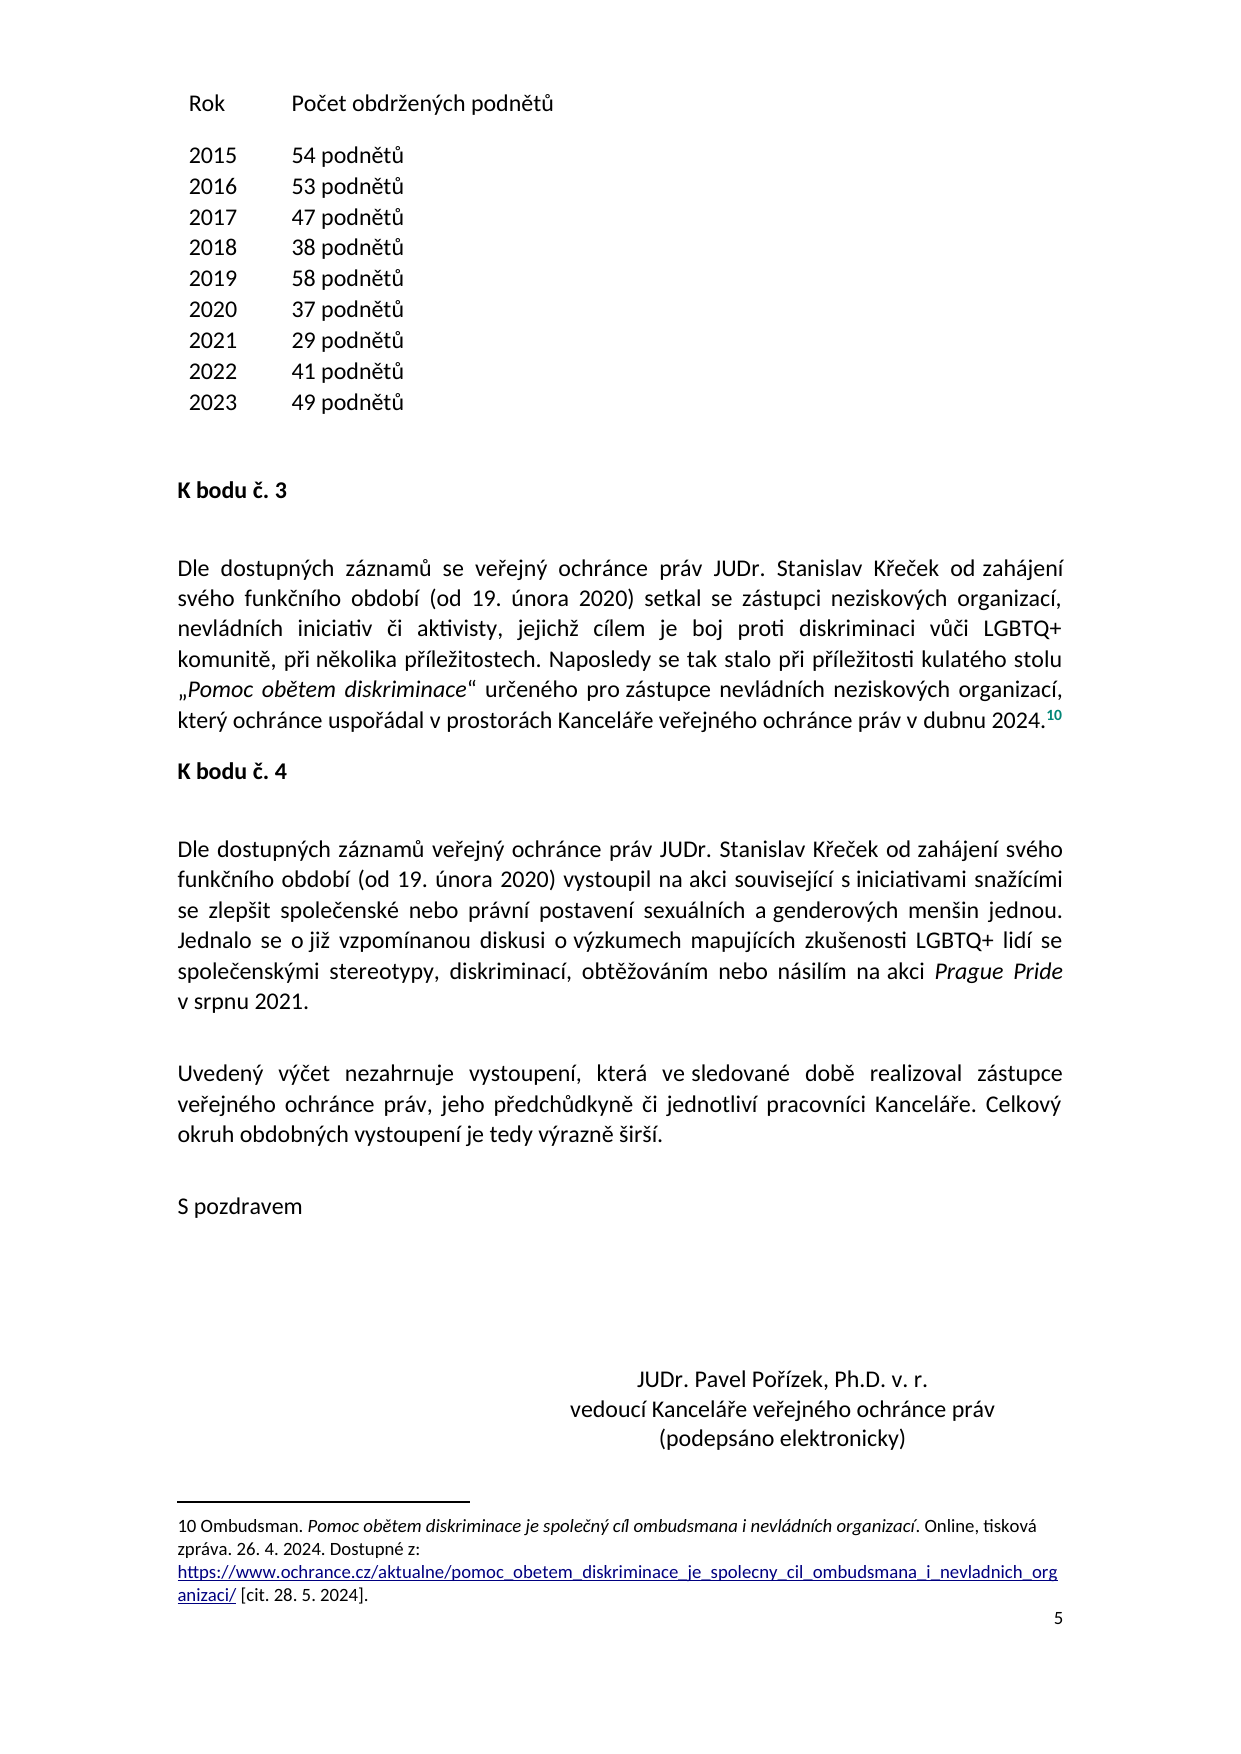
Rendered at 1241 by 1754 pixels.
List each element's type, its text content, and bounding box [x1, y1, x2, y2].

table_cell 2017 [177, 202, 280, 232]
table_cell 2016 [177, 171, 280, 202]
table_cell 49 podnětů [280, 387, 575, 417]
table_cell 2018 [177, 233, 280, 263]
text S pozdravem [177, 1191, 1063, 1220]
table_cell 2019 [177, 263, 280, 294]
subtitle K bodu č. 4 [177, 756, 1063, 785]
table_cell 2015 [177, 140, 280, 171]
text vedoucí Kanceláře veřejného ochránce práv [502, 1394, 1063, 1423]
table_cell 38 podnětů [280, 233, 575, 263]
table_cell 2020 [177, 294, 280, 325]
table_cell 2023 [177, 387, 280, 417]
table_header Rok [177, 89, 280, 140]
table_cell 41 podnětů [280, 356, 575, 387]
table_header Počet obdržených podnětů [280, 89, 575, 140]
table_cell 54 podnětů [280, 140, 575, 171]
text Ombudsman. Pomoc obětem diskriminace je společný cíl ombudsmana i nevládních organizací. Online, tisková zpráva. 26. 4. 2024. Dostupné z: https://www.ochrance.cz/aktualne/pomoc_obetem_diskriminace_je_spolecny_cil_ombudsmana_i_nevladnich_organizaci/ [cit. 28. 5. 2024]. [177, 1514, 1063, 1606]
table_cell 58 podnětů [280, 263, 575, 294]
subtitle K bodu č. 3 [177, 475, 1063, 504]
table_cell 53 podnětů [280, 171, 575, 202]
text JUDr. Pavel Pořízek, Ph.D. v. r. [502, 1364, 1063, 1394]
text (podepsáno elektronicky) [502, 1423, 1063, 1452]
table_cell 2022 [177, 356, 280, 387]
text Dle dostupných záznamů se veřejný ochránce práv JUDr. Stanislav Křeček od zahájení svého funkčního období (od 19. února 2020) setkal se zástupci neziskových organizací, nevládních iniciativ či aktivisty, jejichž cílem je boj proti diskriminaci vůči LGBTQ+ komunitě, při několika příležitostech. Naposledy se tak stalo při příležitosti kulatého stolu „Pomoc obětem diskriminace“ určeného pro zástupce nevládních neziskových organizací, který ochránce uspořádal v prostorách Kanceláře veřejného ochránce práv v dubnu 2024. [177, 553, 1063, 734]
table_cell 2021 [177, 325, 280, 356]
table_cell 29 podnětů [280, 325, 575, 356]
text Dle dostupných záznamů veřejný ochránce práv JUDr. Stanislav Křeček od zahájení svého funkčního období (od 19. února 2020) vystoupil na akci související s iniciativami snažícími se zlepšit společenské nebo právní postavení sexuálních a genderových menšin jednou. Jednalo se o již vzpomínanou diskusi o výzkumech mapujících zkušenosti LGBTQ+ lidí se společenskými stereotypy, diskriminací, obtěžováním nebo násilím na akci Prague Pride v srpnu 2021. [177, 834, 1063, 1015]
table_cell 37 podnětů [280, 294, 575, 325]
text Uvedený výčet nezahrnuje vystoupení, která ve sledované době realizoval zástupce veřejného ochránce práv, jeho předchůdkyně či jednotliví pracovníci Kanceláře. Celkový okruh obdobných vystoupení je tedy výrazně širší. [177, 1058, 1063, 1148]
table_cell 47 podnětů [280, 202, 575, 232]
